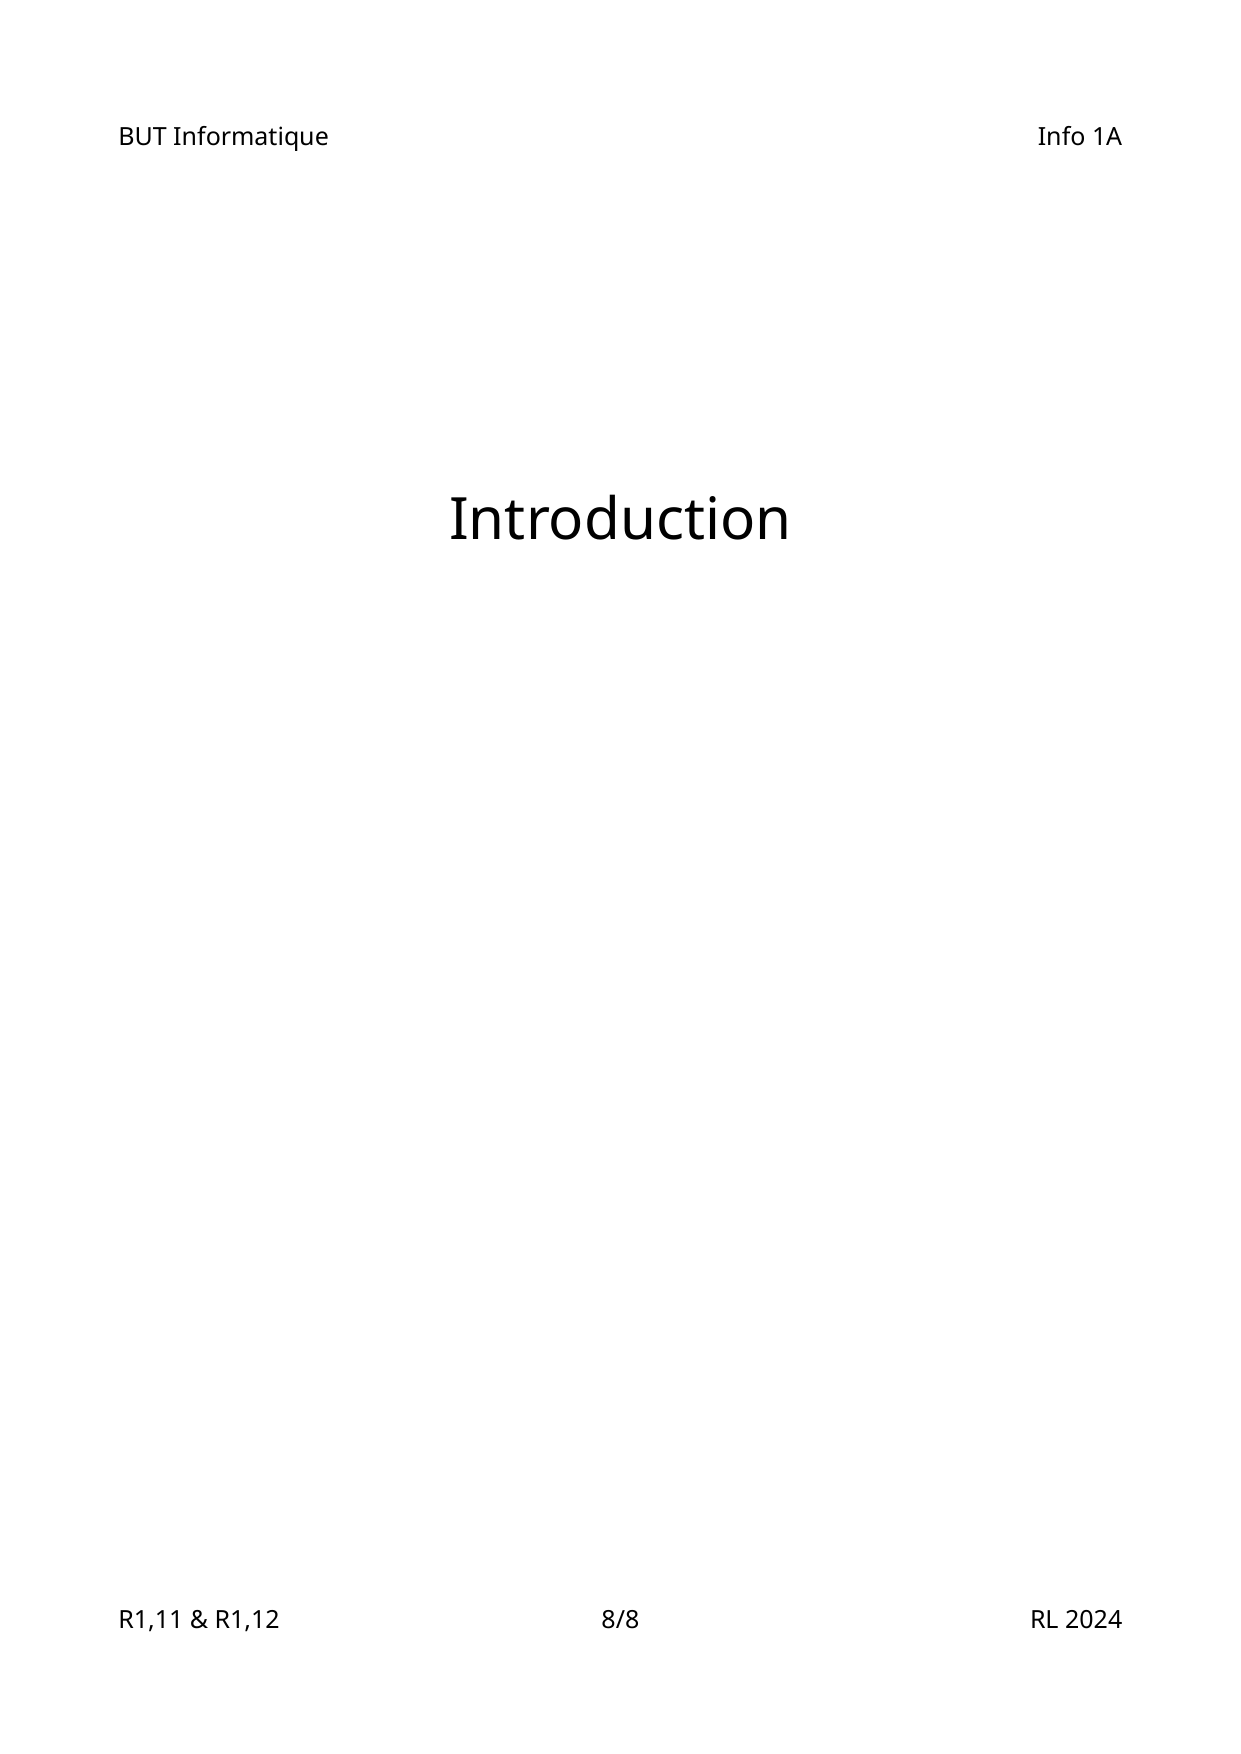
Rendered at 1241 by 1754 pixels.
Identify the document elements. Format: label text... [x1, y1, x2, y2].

subtitle Introduction [118, 477, 1122, 556]
